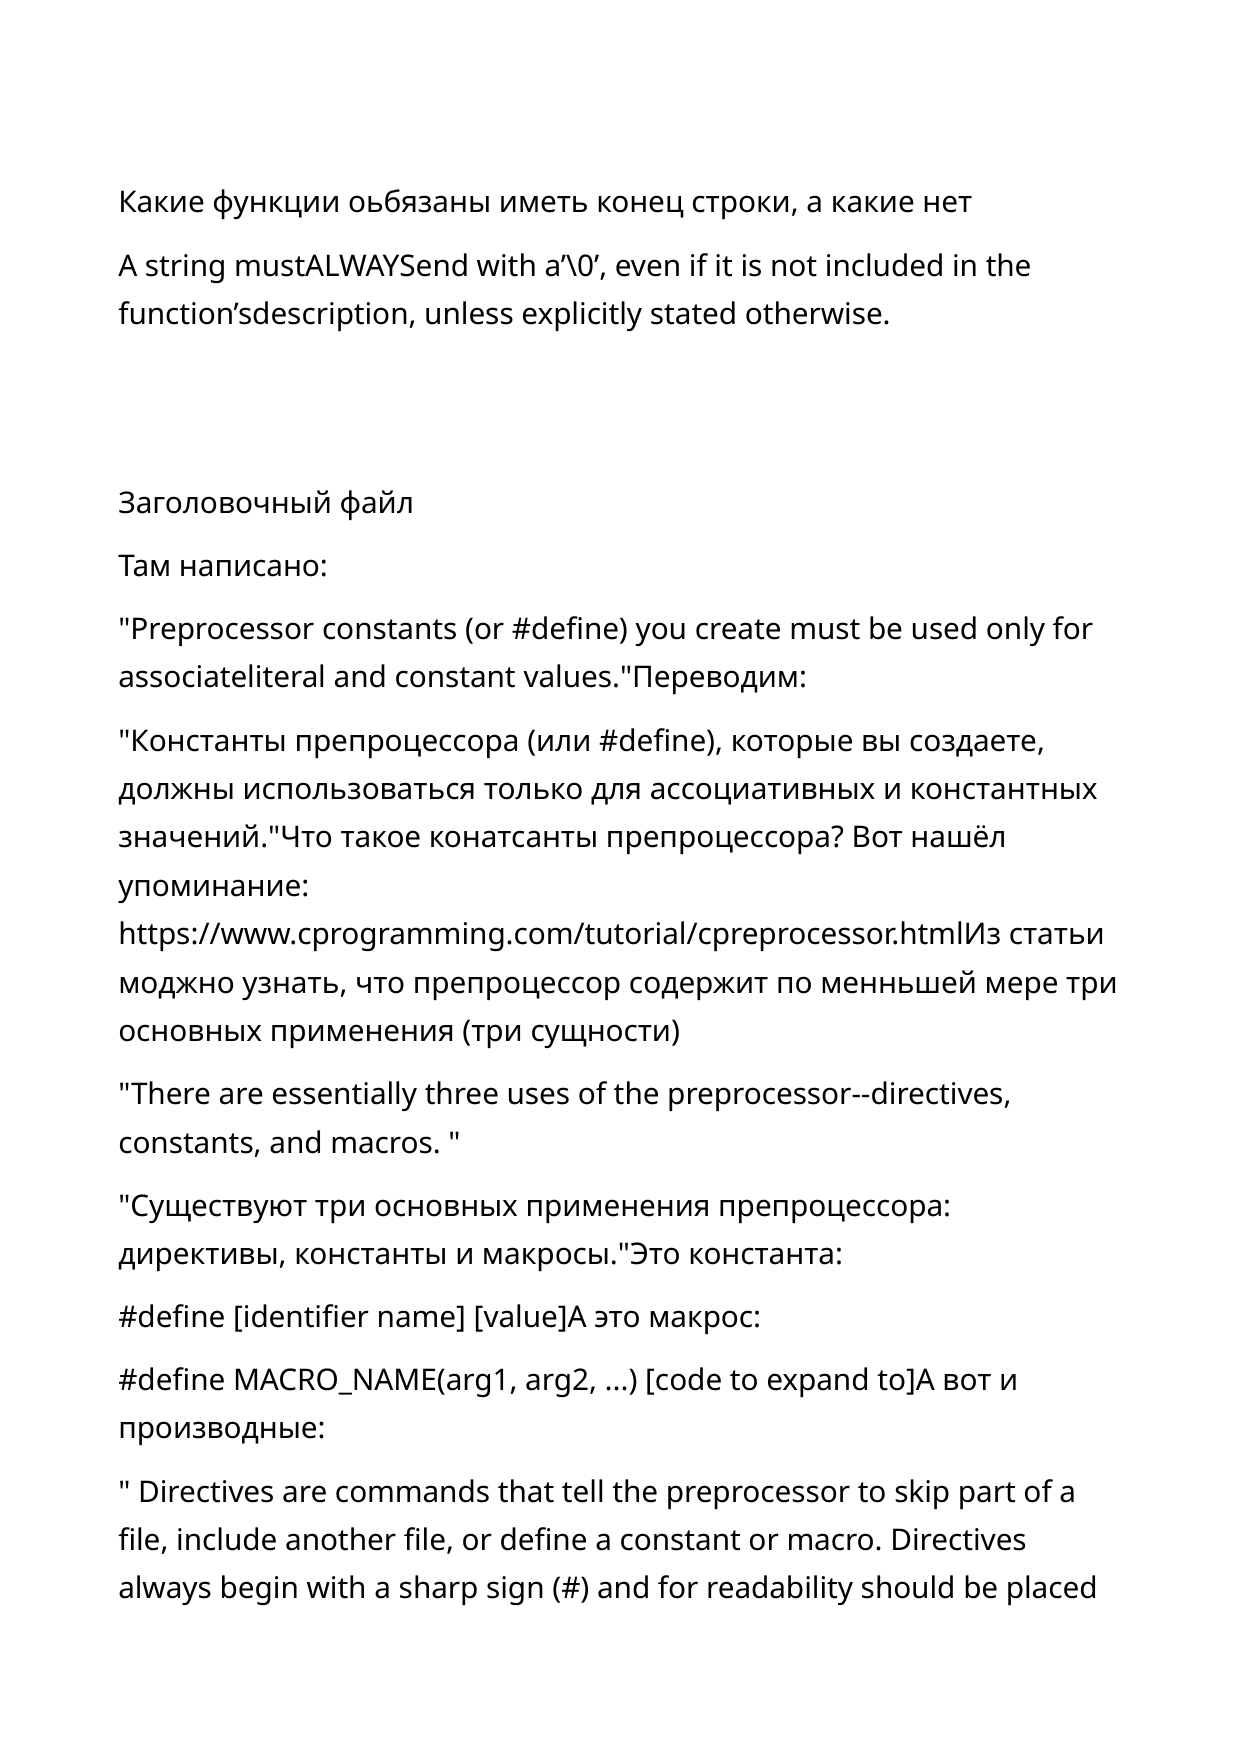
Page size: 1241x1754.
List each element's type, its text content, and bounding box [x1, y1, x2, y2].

text "Константы препроцессора (или #define), которые вы создаете, должны использоваться только для ассоциативных и константных значений."Что такое конатсанты препроцессора? Вот нашёл упоминание: https://www.cprogramming.com/tutorial/cpreprocessor.htmlИз статьи моджно узнать, что препроцессор содержит по менньшей мере три основных применения (три сущности) [118, 719, 1122, 1050]
text Там написано: [118, 545, 1122, 585]
text #define [identifier name] [value]А это макрос: [118, 1296, 1122, 1336]
text Заголовочный файл [118, 482, 1122, 522]
text A string mustALWAYSend with a’\0’, even if it is not included in the function’sdescription, unless explicitly stated otherwise. [118, 244, 1122, 333]
text "There are essentially three uses of the preprocessor--directives, constants, and macros. " [118, 1073, 1122, 1162]
text " Directives are commands that tell the preprocessor to skip part of a file, include another file, or define a constant or macro. Directives always begin with a sharp sign (#) and for readability should be placed [118, 1470, 1122, 1607]
text #define MACRO_NAME(arg1, arg2, ...) [code to expand to]А вот и производные: [118, 1359, 1122, 1448]
text "Существуют три основных применения препроцессора: директивы, константы и макросы."Это константа: [118, 1184, 1122, 1273]
text Какие функции оьбязаны иметь конец строки, а какие нет [118, 181, 1122, 222]
text "Preprocessor constants (or #define) you create must be used only for associateliteral and constant values."Переводим: [118, 608, 1122, 697]
